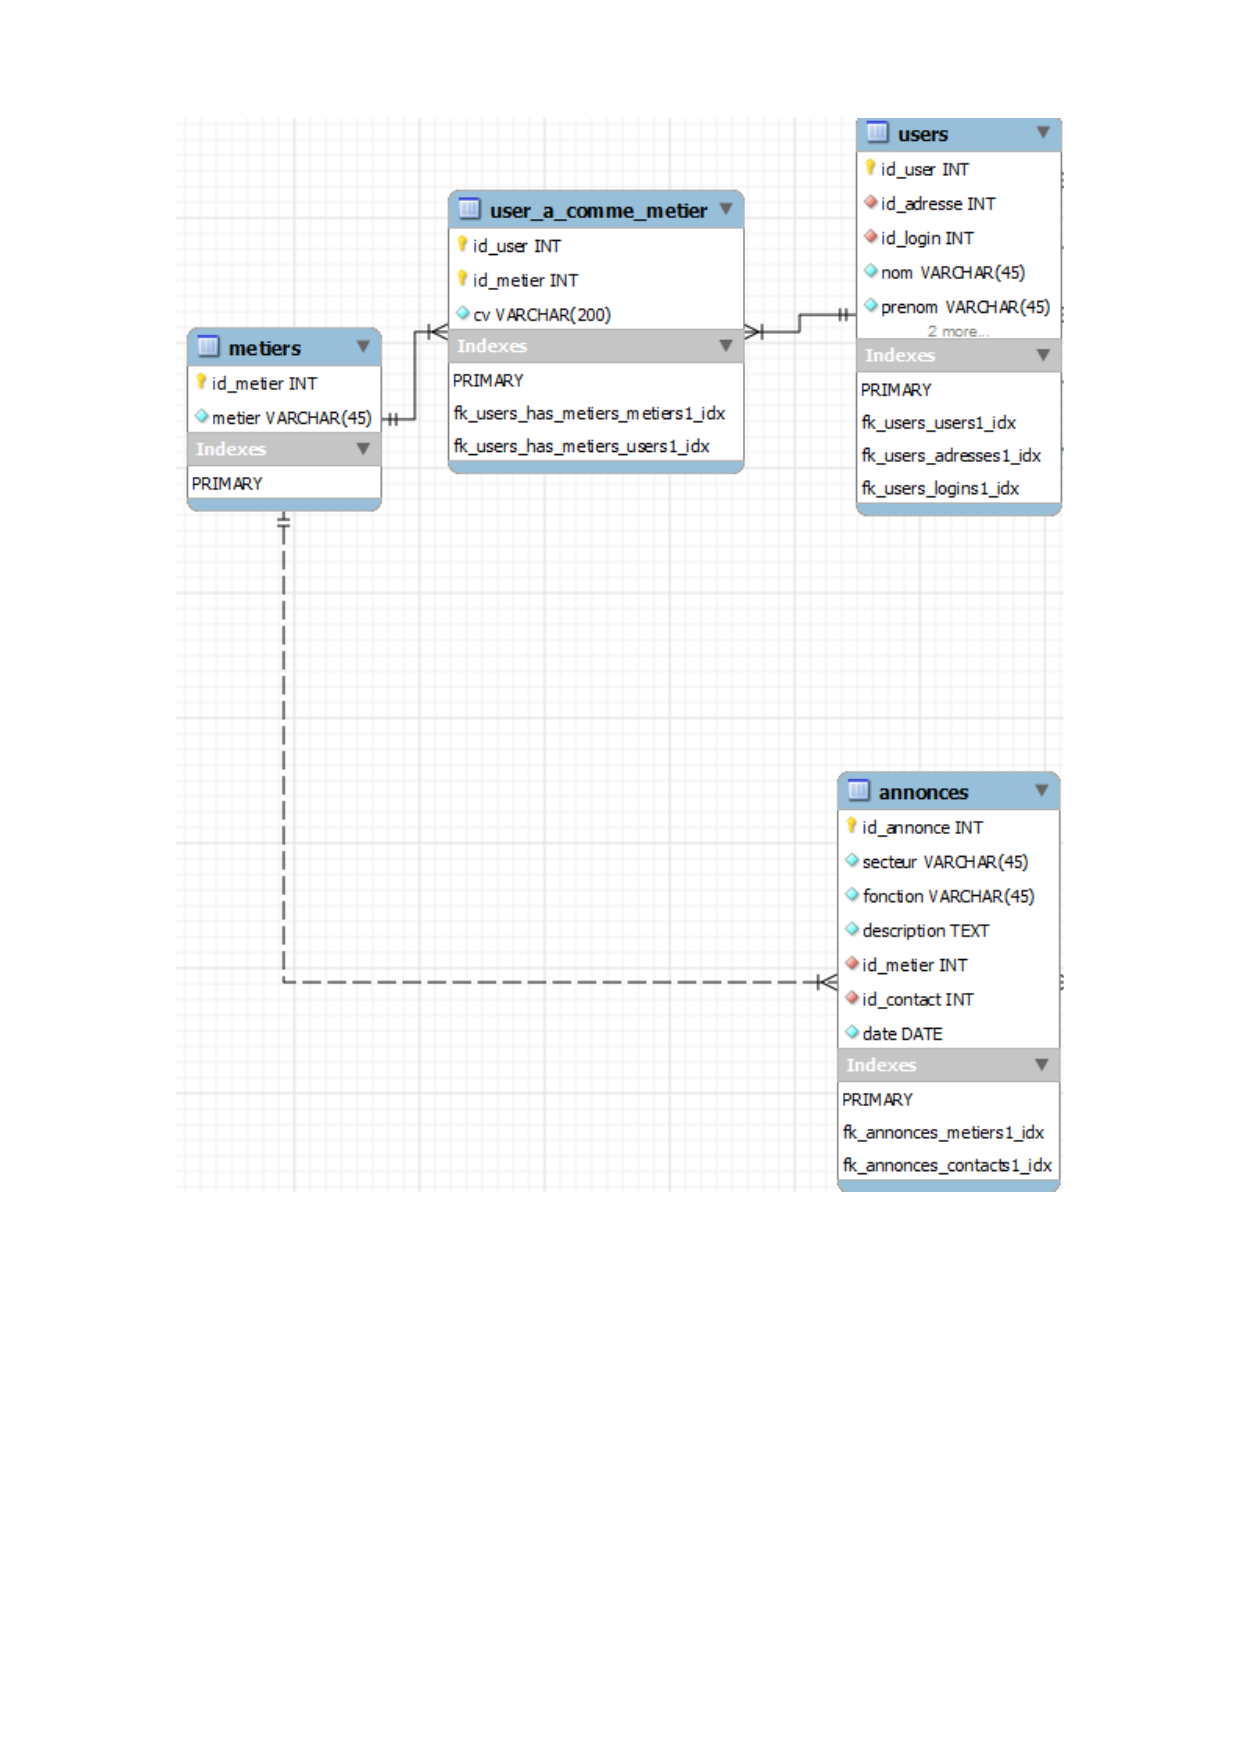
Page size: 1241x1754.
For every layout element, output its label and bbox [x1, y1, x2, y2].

picture [176, 118, 1064, 1192]
